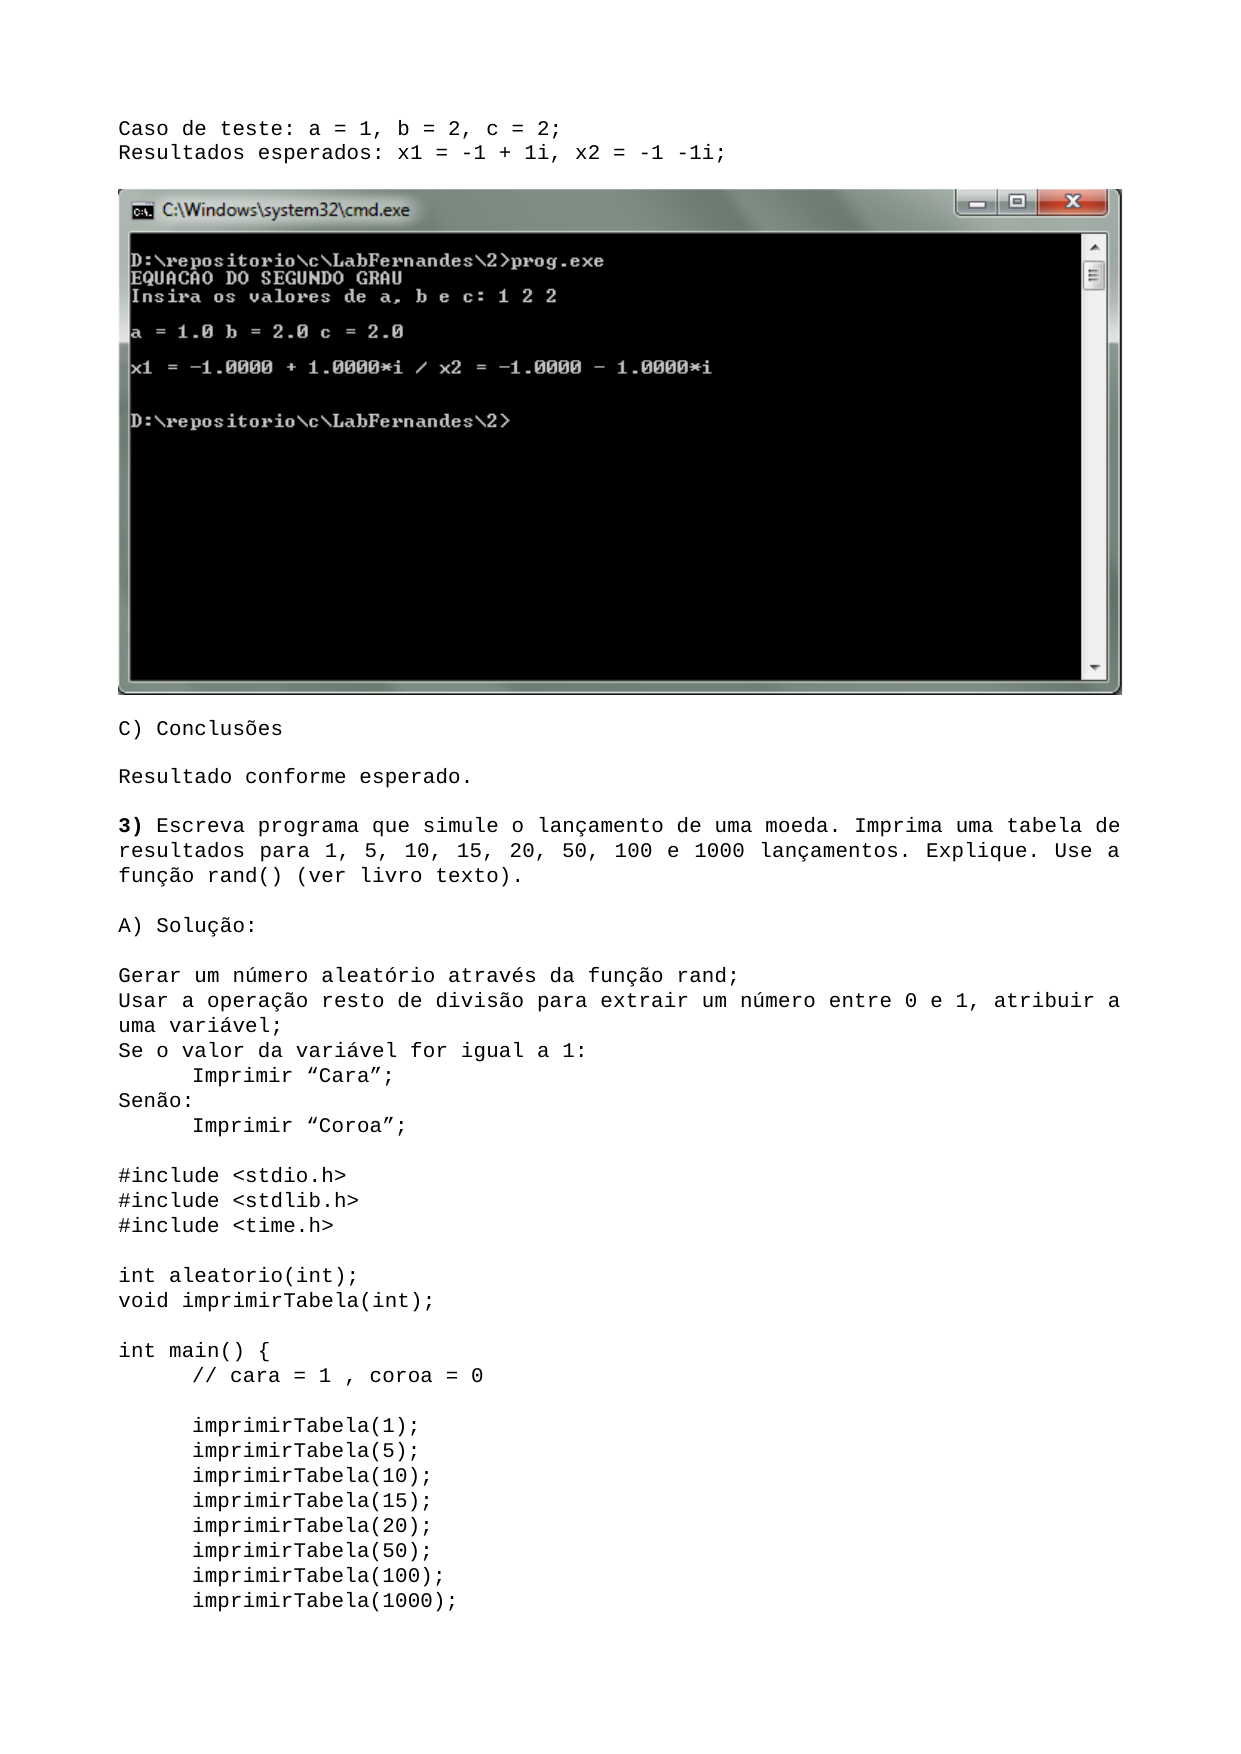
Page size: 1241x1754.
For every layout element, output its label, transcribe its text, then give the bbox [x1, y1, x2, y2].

text imprimirTabela(15); [118, 1488, 1122, 1513]
text C) Conclusões [118, 718, 1122, 742]
text imprimirTabela(50); [118, 1538, 1122, 1563]
text imprimirTabela(1000); [118, 1588, 1122, 1613]
text void imprimirTabela(int); [118, 1288, 1122, 1313]
text imprimirTabela(100); [118, 1563, 1122, 1588]
text #include <time.h> [118, 1213, 1122, 1238]
text imprimirTabela(1); [118, 1413, 1122, 1438]
text Imprimir “Coroa”; [118, 1113, 1122, 1138]
text Resultado conforme esperado. [118, 766, 1122, 789]
text Imprimir “Cara”; [118, 1063, 1122, 1088]
text int aleatorio(int); [118, 1263, 1122, 1288]
text // cara = 1 , coroa = 0 [118, 1363, 1122, 1388]
text Se o valor da variável for igual a 1: [118, 1038, 1122, 1063]
text Gerar um número aleatório através da função rand; [118, 963, 1122, 988]
text #include <stdlib.h> [118, 1188, 1122, 1213]
text #include <stdio.h> [118, 1163, 1122, 1188]
text int main() { [118, 1338, 1122, 1363]
text imprimirTabela(5); [118, 1438, 1122, 1463]
picture [118, 189, 1123, 695]
text imprimirTabela(10); [118, 1463, 1122, 1488]
text Resultados esperados: x1 = -1 + 1i, x2 = -1 -1i; [118, 142, 1122, 165]
text imprimirTabela(20); [118, 1513, 1122, 1538]
text 3) Escreva programa que simule o lançamento de uma moeda. Imprima uma tabela de resultados para 1, 5, 10, 15, 20, 50, 100 e 1000 lançamentos. Explique. Use a função rand() (ver livro texto). [118, 813, 1122, 888]
text Senão: [118, 1088, 1122, 1113]
text Usar a operação resto de divisão para extrair um número entre 0 e 1, atribuir a uma variável; [118, 988, 1122, 1038]
text Caso de teste: a = 1, b = 2, c = 2; [118, 118, 1122, 142]
text A) Solução: [118, 913, 1122, 938]
